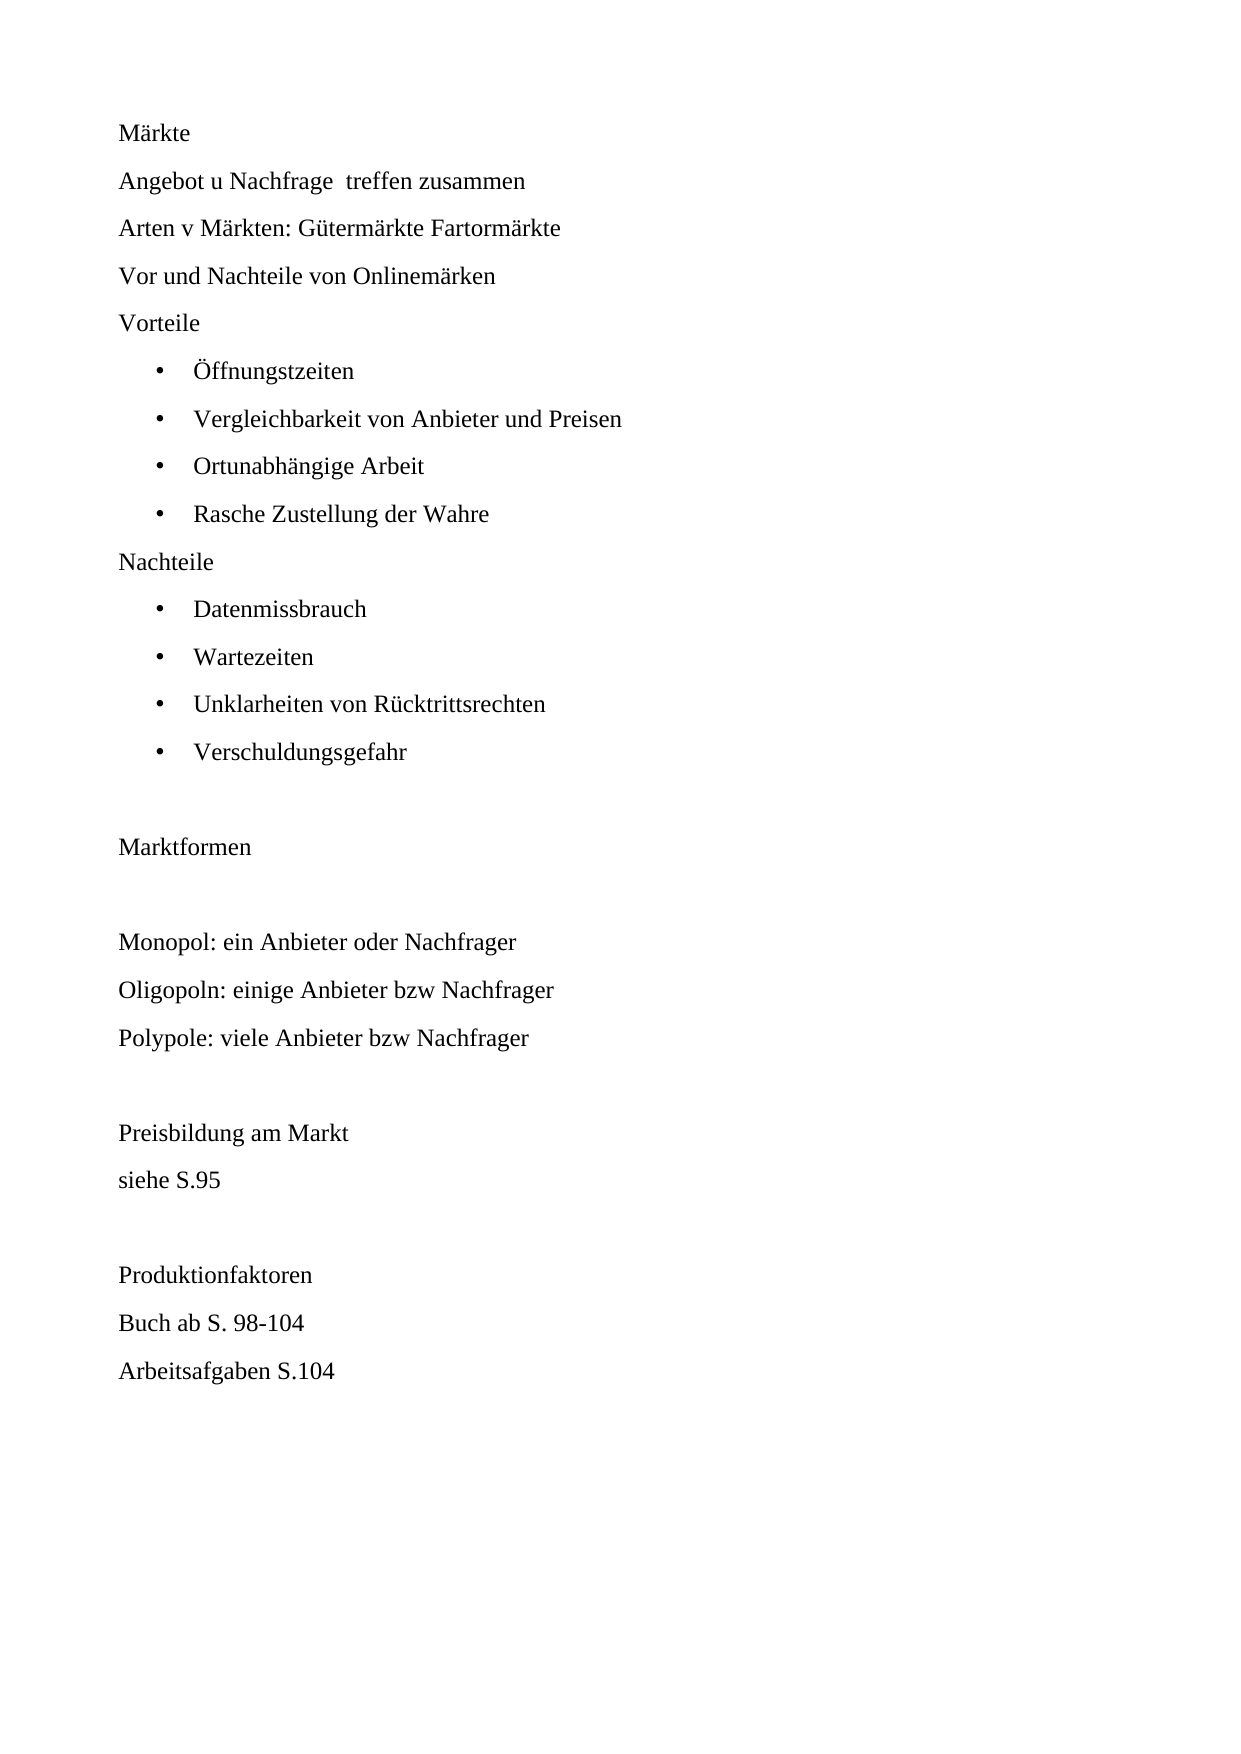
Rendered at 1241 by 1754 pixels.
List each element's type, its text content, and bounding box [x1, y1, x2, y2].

list Rasche Zustellung der Wahre [156, 499, 1122, 528]
list Datenmissbrauch [156, 594, 1122, 623]
list Ortunabhängige Arbeit [156, 451, 1122, 480]
list Verschuldungsgefahr [156, 737, 1122, 766]
text Preisbildung am Markt [118, 1118, 1122, 1147]
list Wartezeiten [156, 642, 1122, 671]
text Arten v Märkten: Gütermärkte Fartormärkte [118, 213, 1122, 242]
text Angebot u Nachfrage treffen zusammen [118, 166, 1122, 194]
list Öffnungstzeiten [156, 356, 1122, 385]
text Produktionfaktoren [118, 1261, 1122, 1289]
text Marktformen [118, 832, 1122, 861]
text Vor und Nachteile von Onlinemärken [118, 261, 1122, 290]
text Buch ab S. 98-104 [118, 1308, 1122, 1337]
text Arbeitsafgaben S.104 [118, 1356, 1122, 1384]
list Unklarheiten von Rücktrittsrechten [156, 689, 1122, 718]
text Monopol: ein Anbieter oder Nachfrager [118, 927, 1122, 956]
text siehe S.95 [118, 1165, 1122, 1194]
list Vergleichbarkeit von Anbieter und Preisen [156, 404, 1122, 432]
text Vorteile [118, 308, 1122, 337]
text Märkte [118, 118, 1122, 147]
text Nachteile [118, 547, 1122, 575]
text Polypole: viele Anbieter bzw Nachfrager [118, 1023, 1122, 1051]
text Oligopoln: einige Anbieter bzw Nachfrager [118, 975, 1122, 1004]
